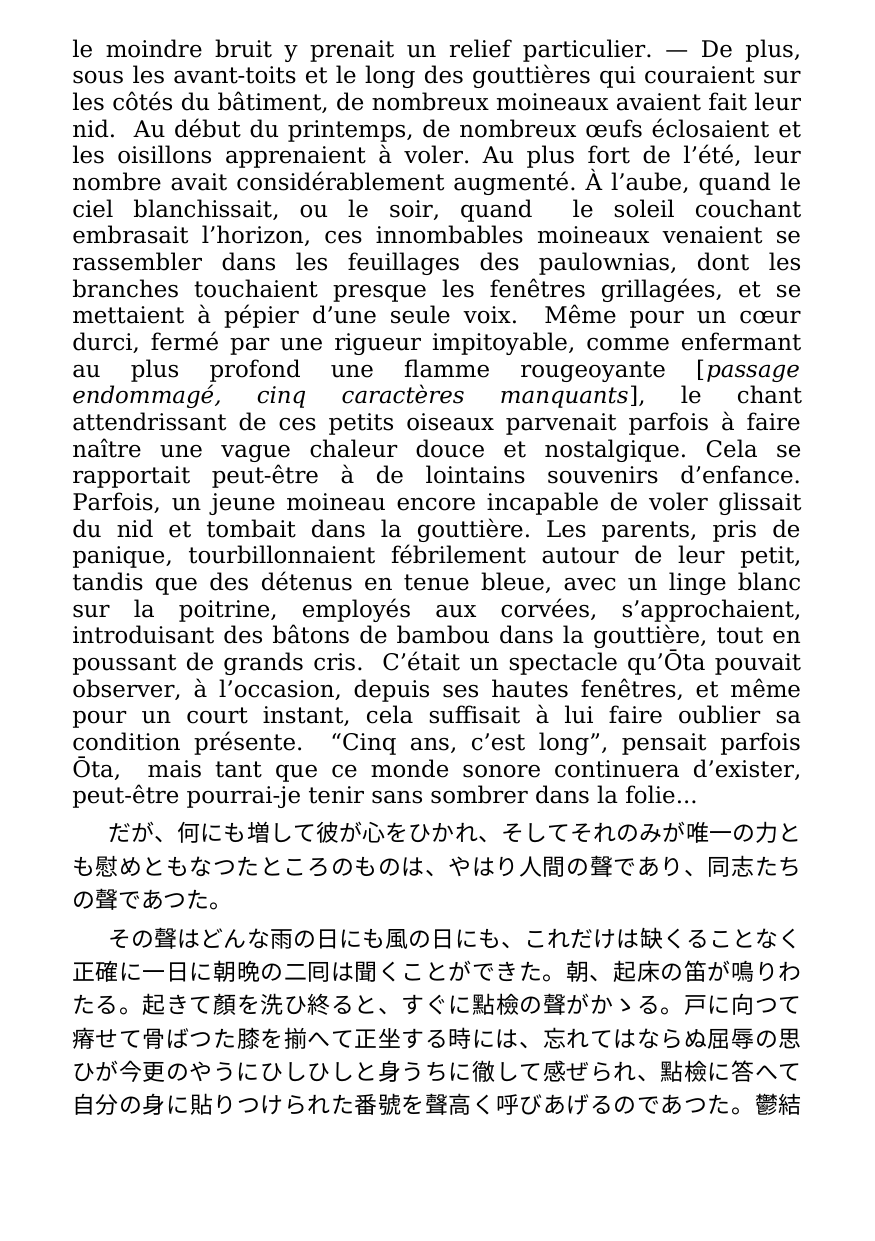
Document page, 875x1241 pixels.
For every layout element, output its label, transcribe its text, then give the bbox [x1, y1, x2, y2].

text その聲はどんな雨の日にも風の日にも、これだけは缺くることなく正確に一日に朝晩の二囘は聞くことができた。朝、起床の笛が鳴りわたる。起きて顏を洗ひ終ると、すぐに點檢の聲がかゝる。戸に向つて瘠せて骨ばつた膝を揃へて正坐する時には、忘れてはならぬ屈辱の思ひが今更のやうにひしひしと身うちに徹して感ぜられ、點檢に答へて自分の身に貼りつけられた番號を聲高く呼びあげるのであつた。鬱結 [72, 921, 802, 1120]
text le moindre bruit y prenait un relief particulier. — De plus, sous les avant-toits et le long des gouttières qui couraient sur les côtés du bâtiment, de nombreux moineaux avaient fait leur nid. Au début du printemps, de nombreux œufs éclosaient et les oisillons apprenaient à voler. Au plus fort de l’été, leur nombre avait considérablement augmenté. À l’aube, quand le ciel blanchissait, ou le soir, quand le soleil couchant embrasait l’horizon, ces innombables moineaux venaient se rassembler dans les feuillages des paulownias, dont les branches touchaient presque les fenêtres grillagées, et se mettaient à pépier d’une seule voix. Même pour un cœur durci, fermé par une rigueur impitoyable, comme enfermant au plus profond une flamme rougeoyante [passage endommagé, cinq caractères manquants], le chant attendrissant de ces petits oiseaux parvenait parfois à faire naître une vague chaleur douce et nostalgique. Cela se rapportait peut-être à de lointains souvenirs d’enfance. Parfois, un jeune moineau encore incapable de voler glissait du nid et tombait dans la gouttière. Les parents, pris de panique, tourbillonnaient fébrilement autour de leur petit, tandis que des détenus en tenue bleue, avec un linge blanc sur la poitrine, employés aux corvées, s’approchaient, introduisant des bâtons de bambou dans la gouttière, tout en poussant de grands cris. C’était un spectacle qu’Ōta pouvait observer, à l’occasion, depuis ses hautes fenêtres, et même pour un court instant, cela suffisait à lui faire oublier sa condition présente. “Cinq ans, c’est long”, pensait parfois Ōta, mais tant que ce monde sonore continuera d’exister, peut-être pourrai-je tenir sans sombrer dans la folie... [72, 36, 802, 809]
text だが、何にも増して彼が心をひかれ、そしてそれのみが唯一の力とも慰めともなつたところのものは、やはり人間の聲であり、同志たちの聲であつた。 [72, 815, 802, 915]
